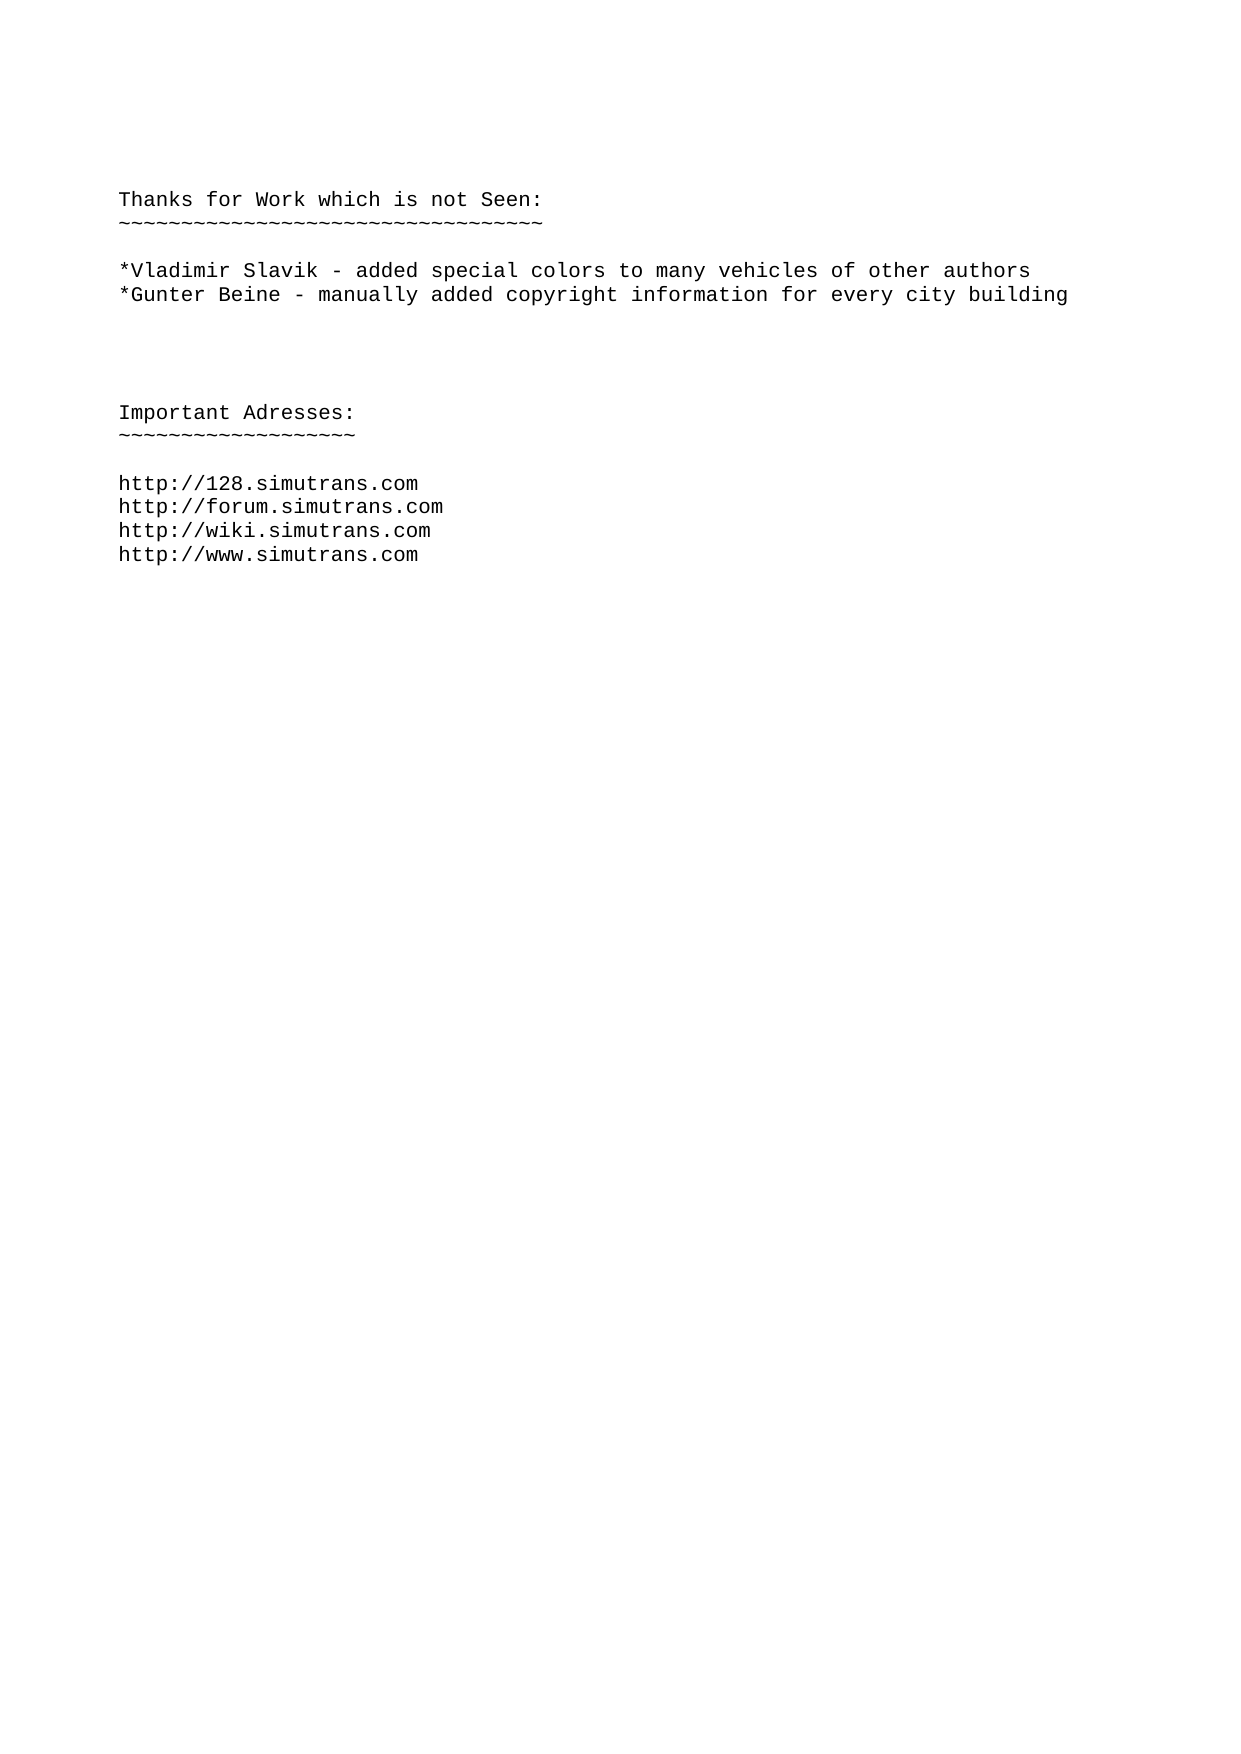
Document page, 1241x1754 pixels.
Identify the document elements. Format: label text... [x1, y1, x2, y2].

text Thanks for Work which is not Seen: ~~~~~~~~~~~~~~~~~~~~~~~~~~~~~~~~~~ *Vladimir Slavik - added special colors to many vehicles of other authors *Gunter Beine - manually added copyright information for every city building Important Adresses: ~~~~~~~~~~~~~~~~~~~ http://128.simutrans.com http://forum.simutrans.com http://wiki.simutrans.com http://www.simutrans.com [118, 118, 1122, 591]
